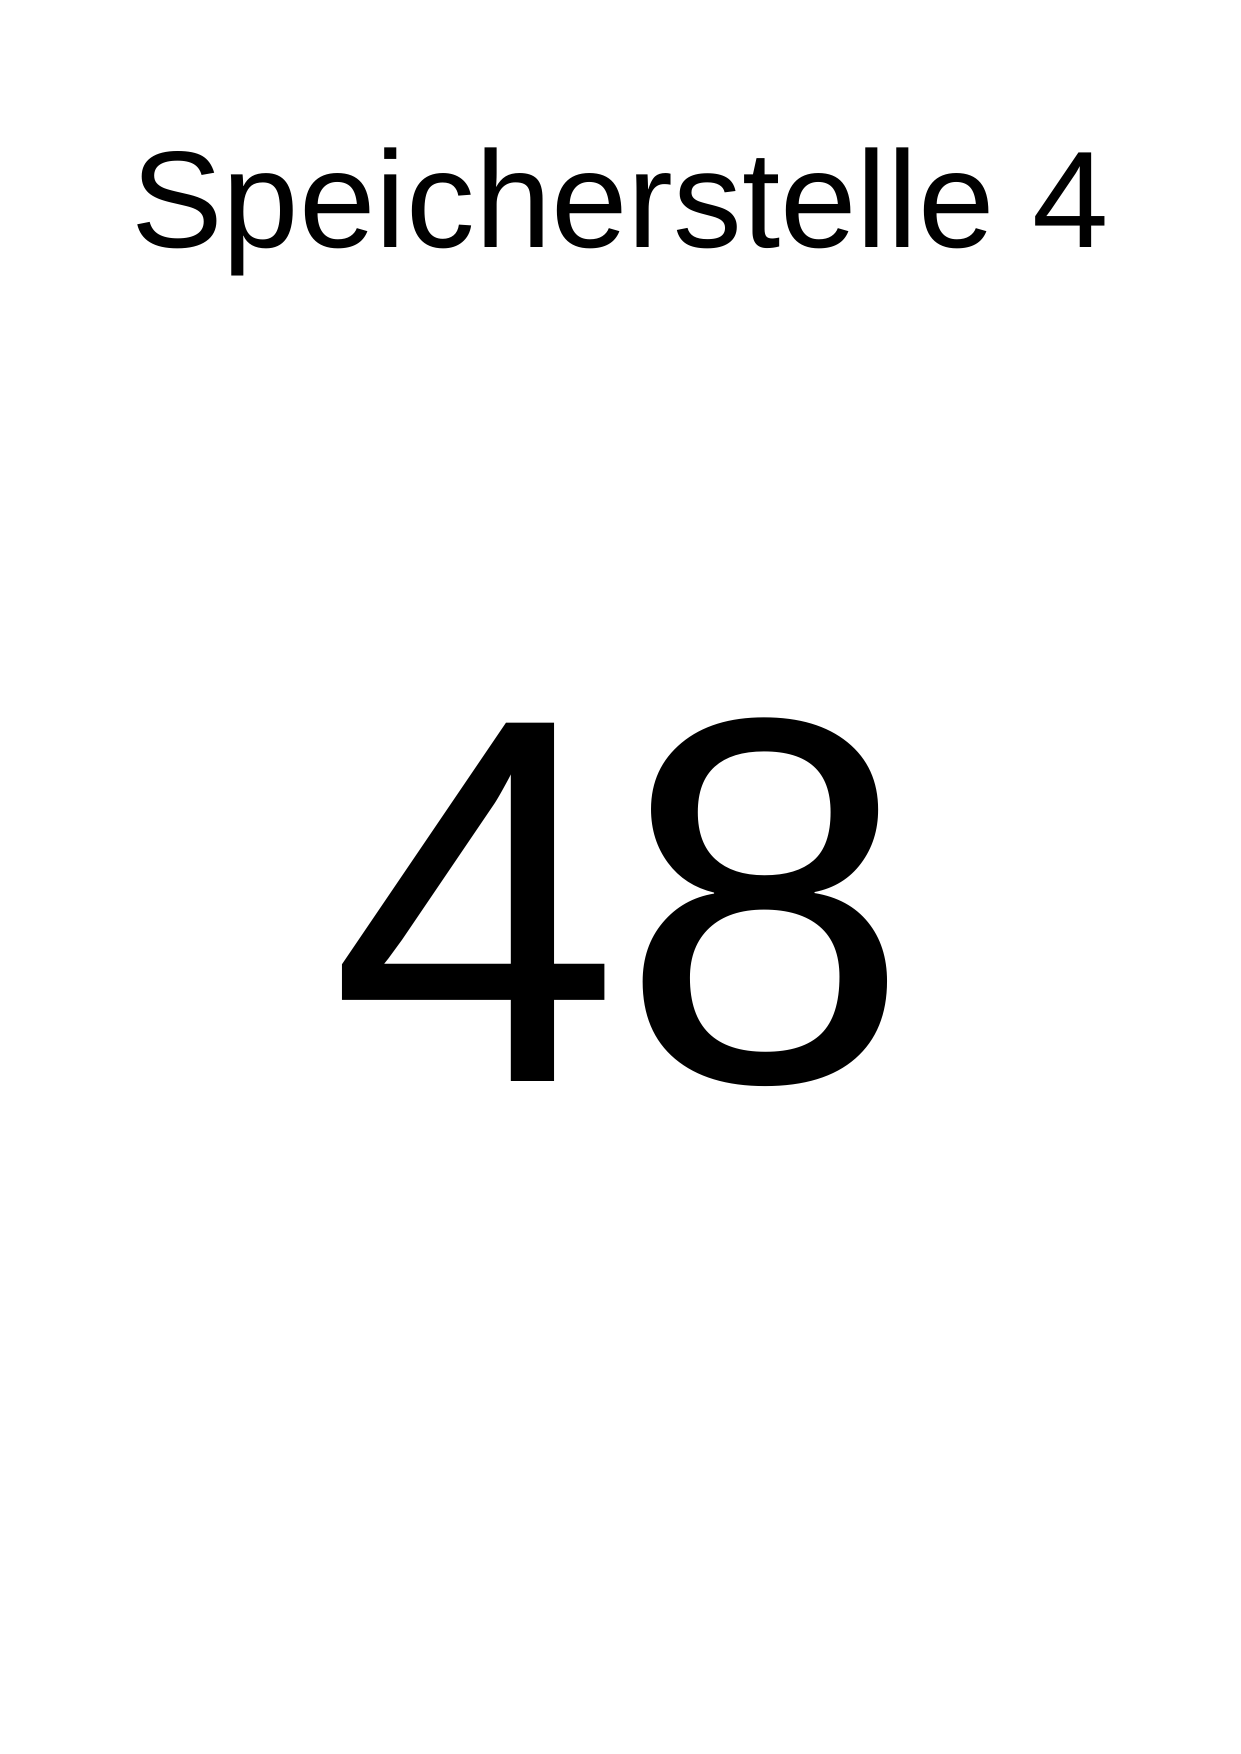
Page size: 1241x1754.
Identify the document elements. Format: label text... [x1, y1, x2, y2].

text Speicherstelle 4 [118, 118, 1122, 276]
text 48 [118, 592, 1122, 1191]
